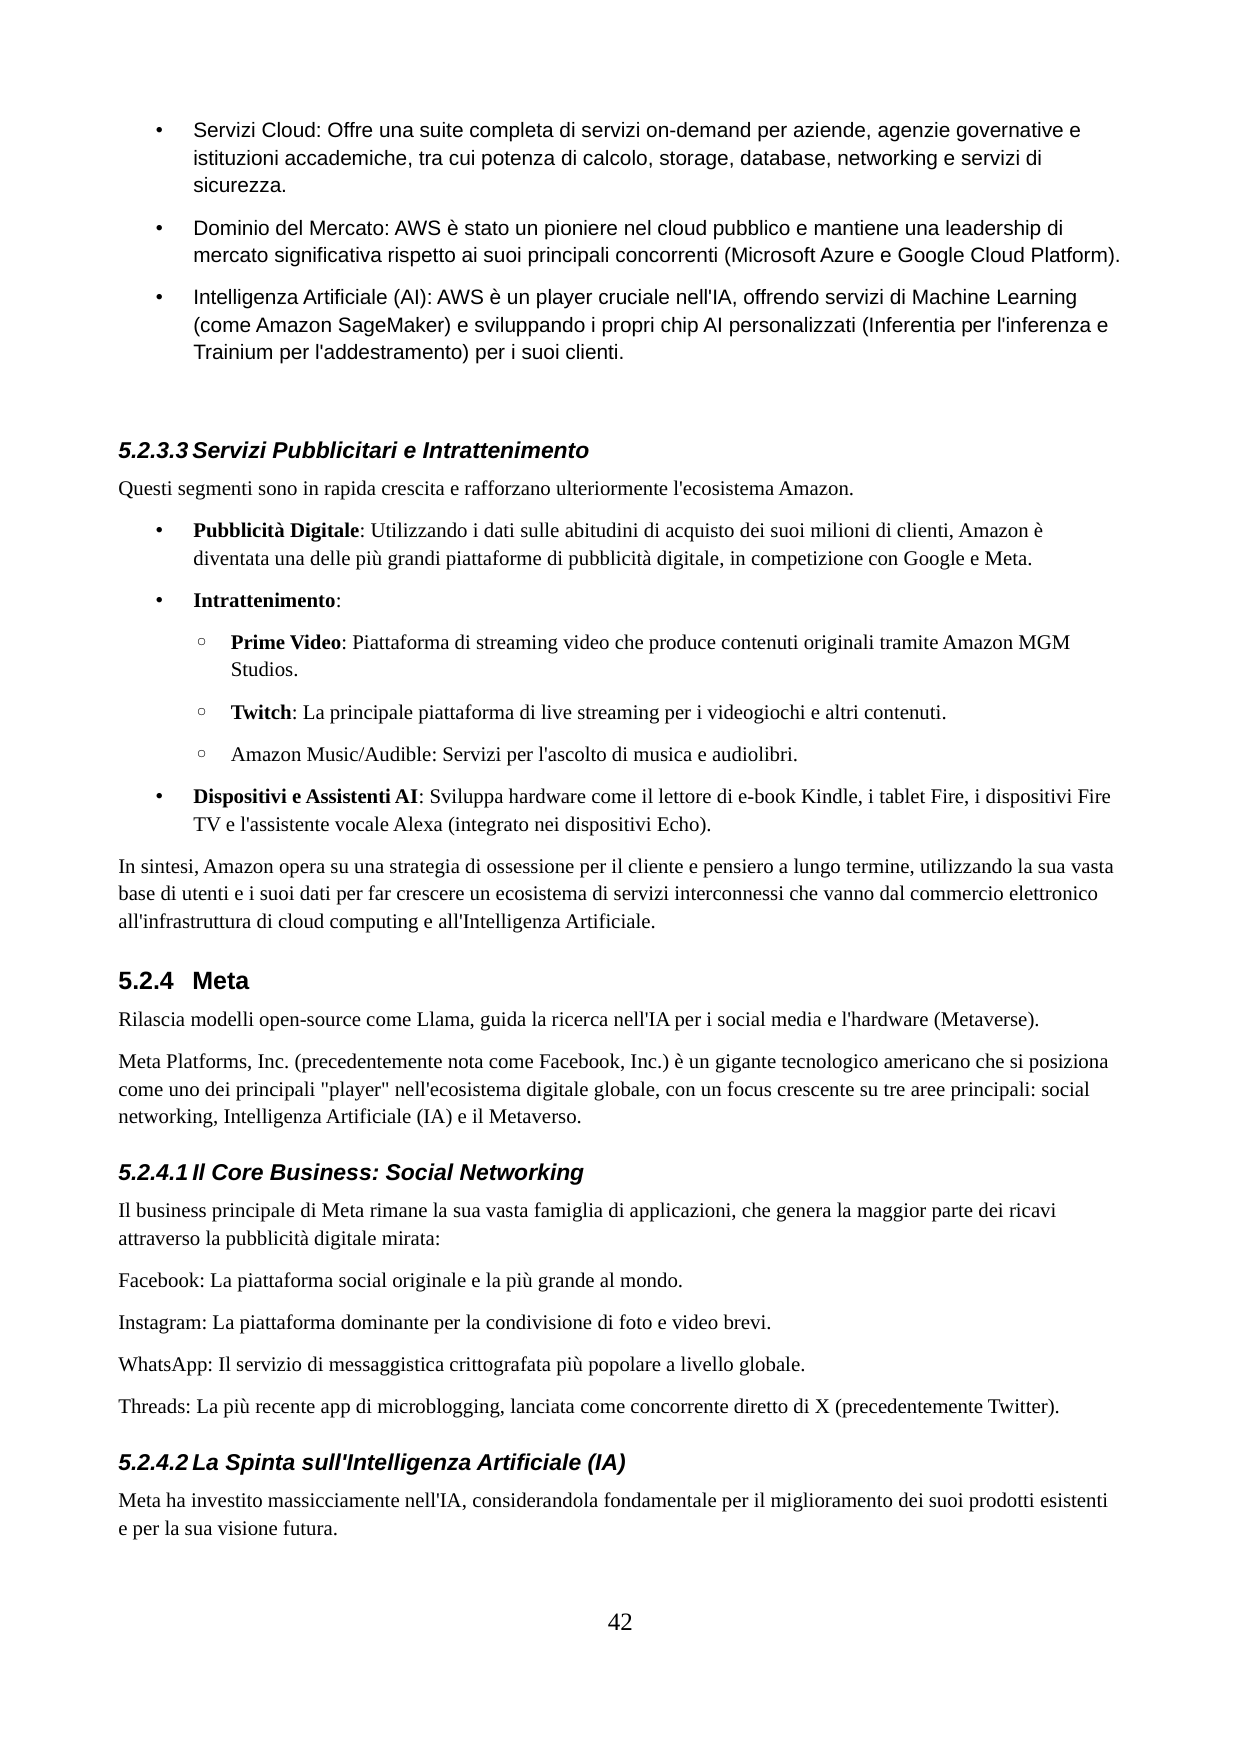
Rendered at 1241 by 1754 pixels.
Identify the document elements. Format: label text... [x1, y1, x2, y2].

text Facebook: La piattaforma social originale e la più grande al mondo. [118, 1268, 1122, 1292]
text Meta Platforms, Inc. (precedentemente nota come Facebook, Inc.) è un gigante tecnologico americano che si posiziona come uno dei principali "player" nell'ecosistema digitale globale, con un focus crescente su tre aree principali: social networking, Intelligenza Artificiale (IA) e il Metaverso. [118, 1049, 1122, 1128]
text In sintesi, Amazon opera su una strategia di ossessione per il cliente e pensiero a lungo termine, utilizzando la sua vasta base di utenti e i suoi dati per far crescere un ecosistema di servizi interconnessi che vanno dal commercio elettronico all'infrastruttura di cloud computing e all'Intelligenza Artificiale. [118, 854, 1122, 933]
list Intrattenimento: [156, 588, 1122, 612]
list Servizi Cloud: Offre una suite completa di servizi on-demand per aziende, agenzie governative e istituzioni accademiche, tra cui potenza di calcolo, storage, database, networking e servizi di sicurezza. [156, 118, 1122, 197]
subtitle Servizi Pubblicitari e Intrattenimento [118, 437, 1122, 463]
list Amazon Music/Audible: Servizi per l'ascolto di musica e audiolibri. [193, 742, 1122, 766]
text Il business principale di Meta rimane la sua vasta famiglia di applicazioni, che genera la maggior parte dei ricavi attraverso la pubblicità digitale mirata: [118, 1198, 1122, 1249]
text Meta ha investito massicciamente nell'IA, considerandola fondamentale per il miglioramento dei suoi prodotti esistenti e per la sua visione futura. [118, 1488, 1122, 1539]
list Twitch: La principale piattaforma di live streaming per i videogiochi e altri contenuti. [193, 699, 1122, 724]
text Instagram: La piattaforma dominante per la condivisione di foto e video brevi. [118, 1310, 1122, 1334]
subtitle La Spinta sull'Intelligenza Artificiale (IA) [118, 1449, 1122, 1475]
subtitle Il Core Business: Social Networking [118, 1159, 1122, 1185]
list Dominio del Mercato: AWS è stato un pioniere nel cloud pubblico e mantiene una leadership di mercato significativa rispetto ai suoi principali concorrenti (Microsoft Azure e Google Cloud Platform). [156, 215, 1122, 267]
text Rilascia modelli open-source come Llama, guida la ricerca nell'IA per i social media e l'hardware (Metaverse). [118, 1007, 1122, 1031]
text Threads: La più recente app di microblogging, lanciata come concorrente diretto di X (precedentemente Twitter). [118, 1394, 1122, 1418]
subtitle Meta [118, 966, 1122, 994]
list Prime Video: Piattaforma di streaming video che produce contenuti originali tramite Amazon MGM Studios. [193, 630, 1122, 681]
text WhatsApp: Il servizio di messaggistica crittografata più popolare a livello globale. [118, 1352, 1122, 1376]
list Intelligenza Artificiale (AI): AWS è un player cruciale nell'IA, offrendo servizi di Machine Learning (come Amazon SageMaker) e sviluppando i propri chip AI personalizzati (Inferentia per l'inferenza e Trainium per l'addestramento) per i suoi clienti. [156, 285, 1122, 364]
list Dispositivi e Assistenti AI: Sviluppa hardware come il lettore di e-book Kindle, i tablet Fire, i dispositivi Fire TV e l'assistente vocale Alexa (integrato nei dispositivi Echo). [156, 784, 1122, 836]
list Pubblicità Digitale: Utilizzando i dati sulle abitudini di acquisto dei suoi milioni di clienti, Amazon è diventata una delle più grandi piattaforme di pubblicità digitale, in competizione con Google e Meta. [156, 518, 1122, 569]
text Questi segmenti sono in rapida crescita e rafforzano ulteriormente l'ecosistema Amazon. [118, 476, 1122, 500]
